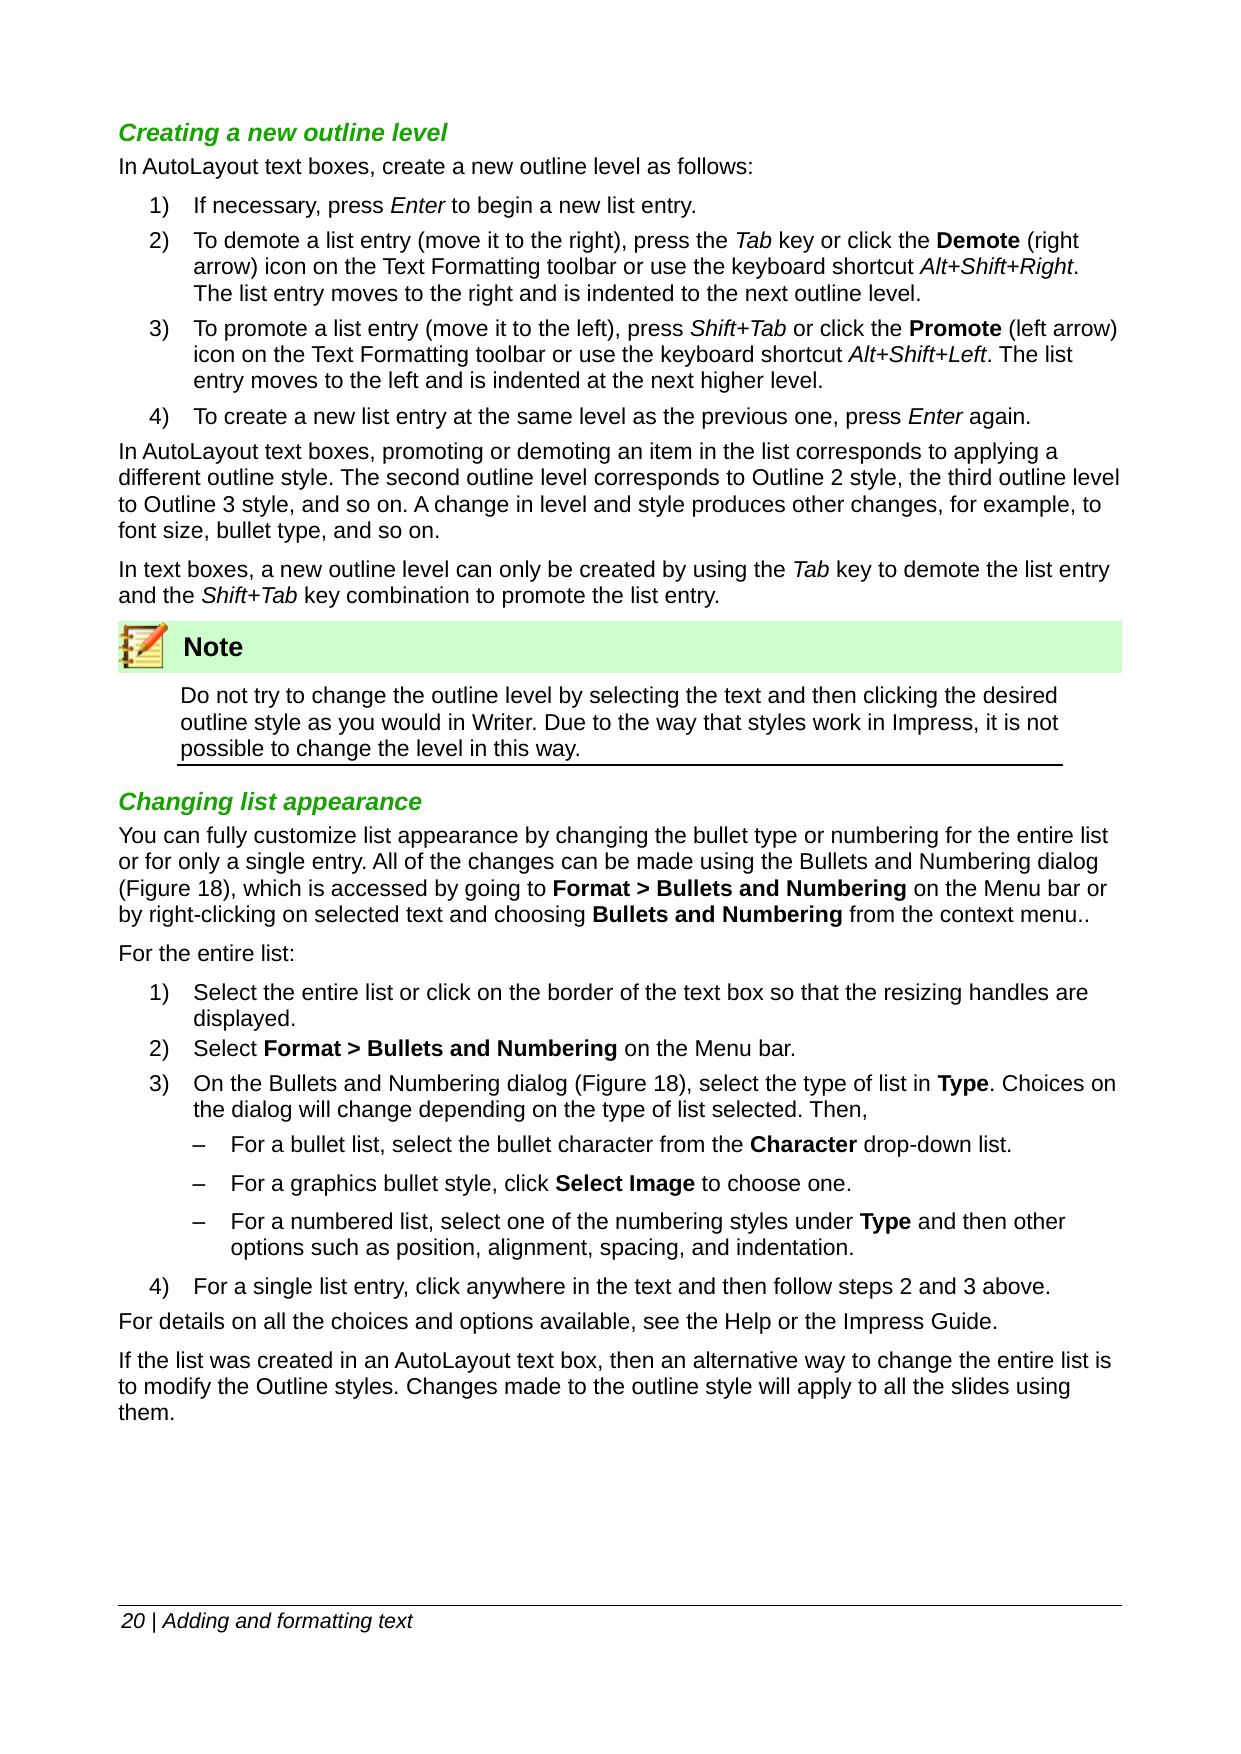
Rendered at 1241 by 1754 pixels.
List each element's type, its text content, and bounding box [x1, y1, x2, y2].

text In text boxes, a new outline level can only be created by using the Tab key to demote the list entry and the Shift+Tab key combination to promote the list entry. [118, 556, 1122, 608]
list Select the entire list or click on the border of the text box so that the resizing handles are displayed. [169, 979, 1122, 1031]
text For details on all the choices and options available, see the Help or the Impress Guide. [118, 1308, 1122, 1334]
text In AutoLayout text boxes, promoting or demoting an item in the list corresponds to applying a different outline style. The second outline level corresponds to Outline 2 style, the third outline level to Outline 3 style, and so on. A change in level and style produces other changes, for example, to font size, bullet type, and so on. [118, 438, 1122, 543]
list To demote a list entry (move it to the right), press the Tab key or click the Demote (right arrow) icon on the Text Formatting toolbar or use the keyboard shortcut Alt+Shift+Right. The list entry moves to the right and is indented to the next outline level. [169, 227, 1122, 306]
list Select Format > Bullets and Numbering on the Menu bar. [169, 1034, 1122, 1061]
subtitle Changing list appearance [118, 787, 1122, 816]
list In AutoLayout text boxes, create a new outline level as follows: [118, 153, 1122, 179]
list To create a new list entry at the same level as the previous one, press Enter again. [169, 403, 1122, 429]
subtitle Creating a new outline level [118, 118, 1122, 147]
list For a numbered list, select one of the numbering styles under Type and then other options such as position, alignment, spacing, and indentation. [192, 1208, 1122, 1261]
list For a bullet list, select the bullet character from the Character drop-down list. [192, 1131, 1122, 1158]
list On the Bullets and Numbering dialog (Figure 18), select the type of list in Type. Choices on the dialog will change depending on the type of list selected. Then, [169, 1070, 1122, 1122]
list For the entire list: [118, 940, 1122, 966]
text If the list was created in an AutoLayout text box, then an alternative way to change the entire list is to modify the Outline styles. Changes made to the outline style will apply to all the slides using them. [118, 1347, 1122, 1426]
text You can fully customize list appearance by changing the bullet type or numbering for the entire list or for only a single entry. All of the changes can be made using the Bullets and Numbering dialog (Figure 18), which is accessed by going to Format > Bullets and Numbering on the Menu bar or by right-clicking on selected text and choosing Bullets and Numbering from the context menu.. [118, 822, 1122, 927]
list For a graphics bullet style, click Select Image to choose one. [192, 1169, 1122, 1196]
picture [119, 621, 170, 672]
list If necessary, press Enter to begin a new list entry. [169, 192, 1122, 218]
list For a single list entry, click anywhere in the text and then follow steps 2 and 3 above. [169, 1273, 1122, 1299]
text Do not try to change the outline level by selecting the text and then clicking the desired outline style as you would in Writer. Due to the way that styles work in Impress, it is not possible to change the level in this way. [177, 679, 1063, 764]
subtitle Note [118, 621, 1122, 673]
list To promote a list entry (move it to the left), press Shift+Tab or click the Promote (left arrow) icon on the Text Formatting toolbar or use the keyboard shortcut Alt+Shift+Left. The list entry moves to the left and is indented at the next higher level. [169, 315, 1122, 394]
